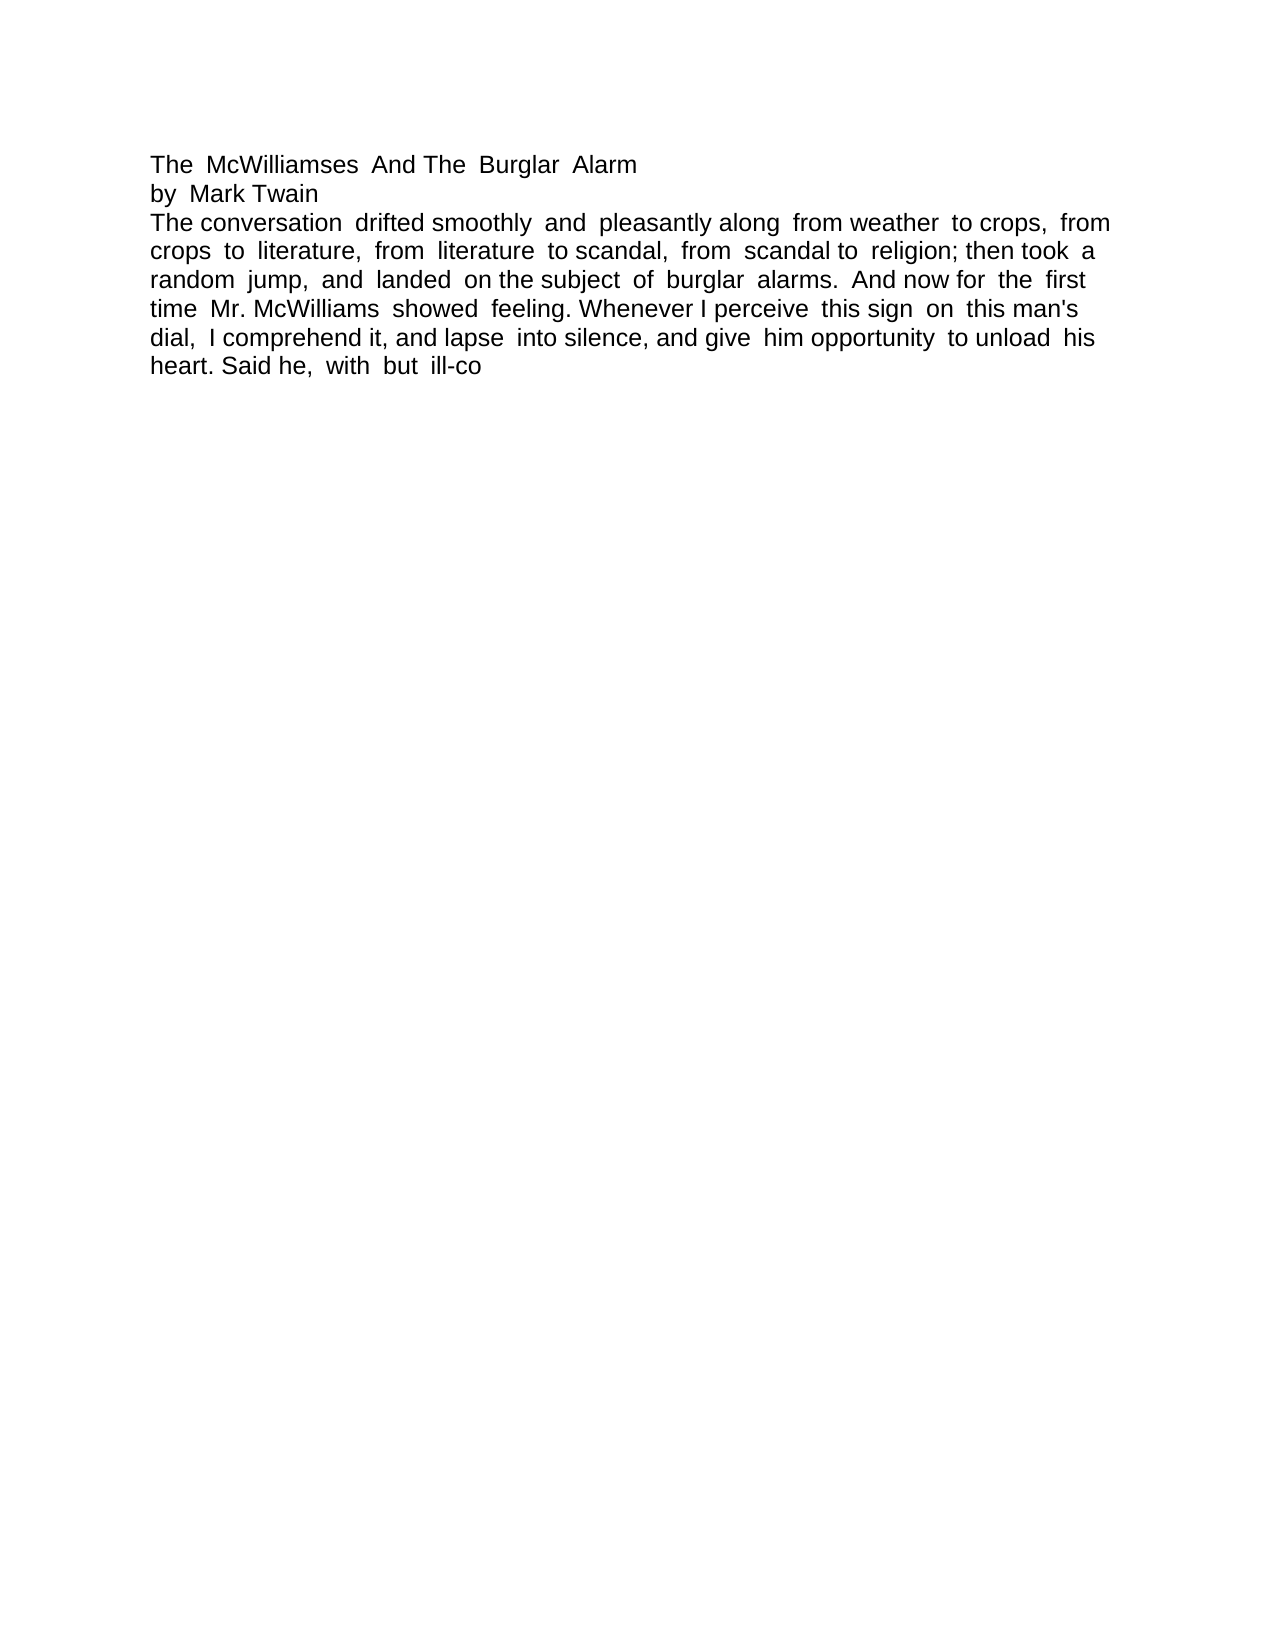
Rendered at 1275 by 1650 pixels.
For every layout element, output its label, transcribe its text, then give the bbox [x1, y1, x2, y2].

text The McWilliamses And The Burglar Alarm [150, 150, 1125, 179]
text The conversation drifted smoothly and pleasantly along from weather to crops, from crops to literature, from literature to scandal, from scandal to religion; then took a random jump, and landed on the subject of burglar alarms. And now for the first time Mr. McWilliams showed feeling. Whenever I perceive this sign on this man's dial, I comprehend it, and lapse into silence, and give him opportunity to unload his heart. Said he, with but ill-co [150, 207, 1125, 380]
text by Mark Twain [150, 179, 1125, 207]
